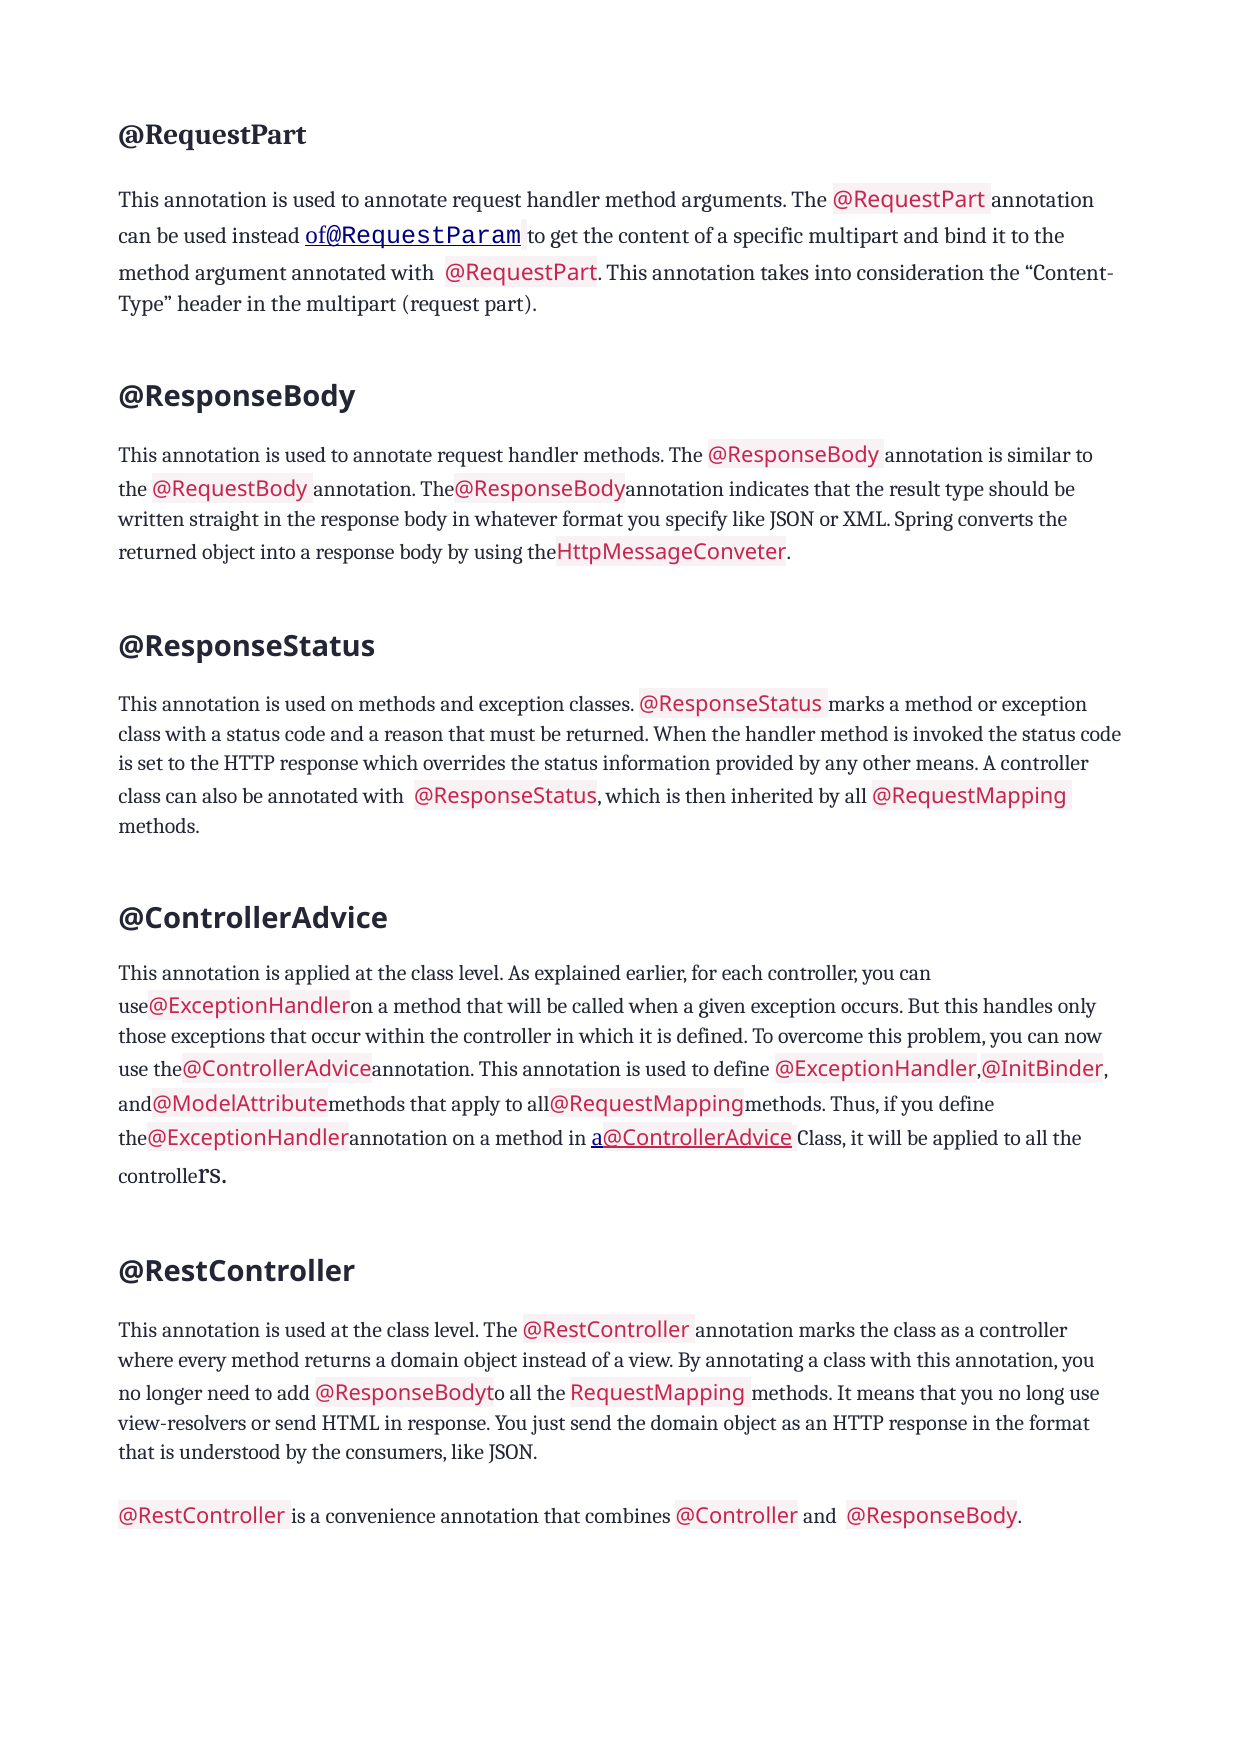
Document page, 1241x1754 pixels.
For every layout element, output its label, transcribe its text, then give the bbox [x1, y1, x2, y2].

text This annotation is applied at the class level. As explained earlier, for each controller, you can use@ExceptionHandleron a method that will be called when a given exception occurs. But this handles only those exceptions that occur within the controller in which it is defined. To overcome this problem, you can now use the@ControllerAdviceannotation. This annotation is used to define @ExceptionHandler,@InitBinder, and@ModelAttributemethods that apply to all@RequestMappingmethods. Thus, if you define the@ExceptionHandlerannotation on a method in a@ControllerAdvice Class, it will be applied to all the controllers. [118, 961, 1122, 1191]
text This annotation is used on methods and exception classes. @ResponseStatus marks a method or exception class with a status code and a reason that must be returned. When the handler method is invoked the status code is set to the HTTP response which overrides the status information provided by any other means. A controller class can also be annotated with @ResponseStatus, which is then inherited by all @RequestMapping methods. [118, 688, 1122, 839]
subtitle @ControllerAdvice [118, 897, 1122, 937]
text This annotation is used to annotate request handler method arguments. The @RequestPart annotation can be used instead of@RequestParam to get the content of a specific multipart and bind it to the method argument annotated with @RequestPart. This annotation takes into consideration the “Content-Type” header in the multipart (request part). [118, 183, 1122, 317]
subtitle @ResponseStatus [118, 625, 1122, 664]
subtitle @ResponseBody [118, 376, 1122, 415]
text @RestController is a convenience annotation that combines @Controller and @ResponseBody. [118, 1499, 1122, 1529]
text This annotation is used to annotate request handler methods. The @ResponseBody annotation is similar to the @RequestBody annotation. The@ResponseBodyannotation indicates that the result type should be written straight in the response body in whatever format you specify like JSON or XML. Spring converts the returned object into a response body by using theHttpMessageConveter. [118, 439, 1122, 566]
subtitle @RequestPart [118, 118, 1122, 152]
text This annotation is used at the class level. The @RestController annotation marks the class as a controller where every method returns a domain object instead of a view. By annotating a class with this annotation, you no longer need to add @ResponseBodyto all the RequestMapping methods. It means that you no long use view-resolvers or send HTML in response. You just send the domain object as an HTTP response in the format that is understood by the consumers, like JSON. [118, 1314, 1122, 1464]
subtitle @RestController [118, 1251, 1122, 1290]
